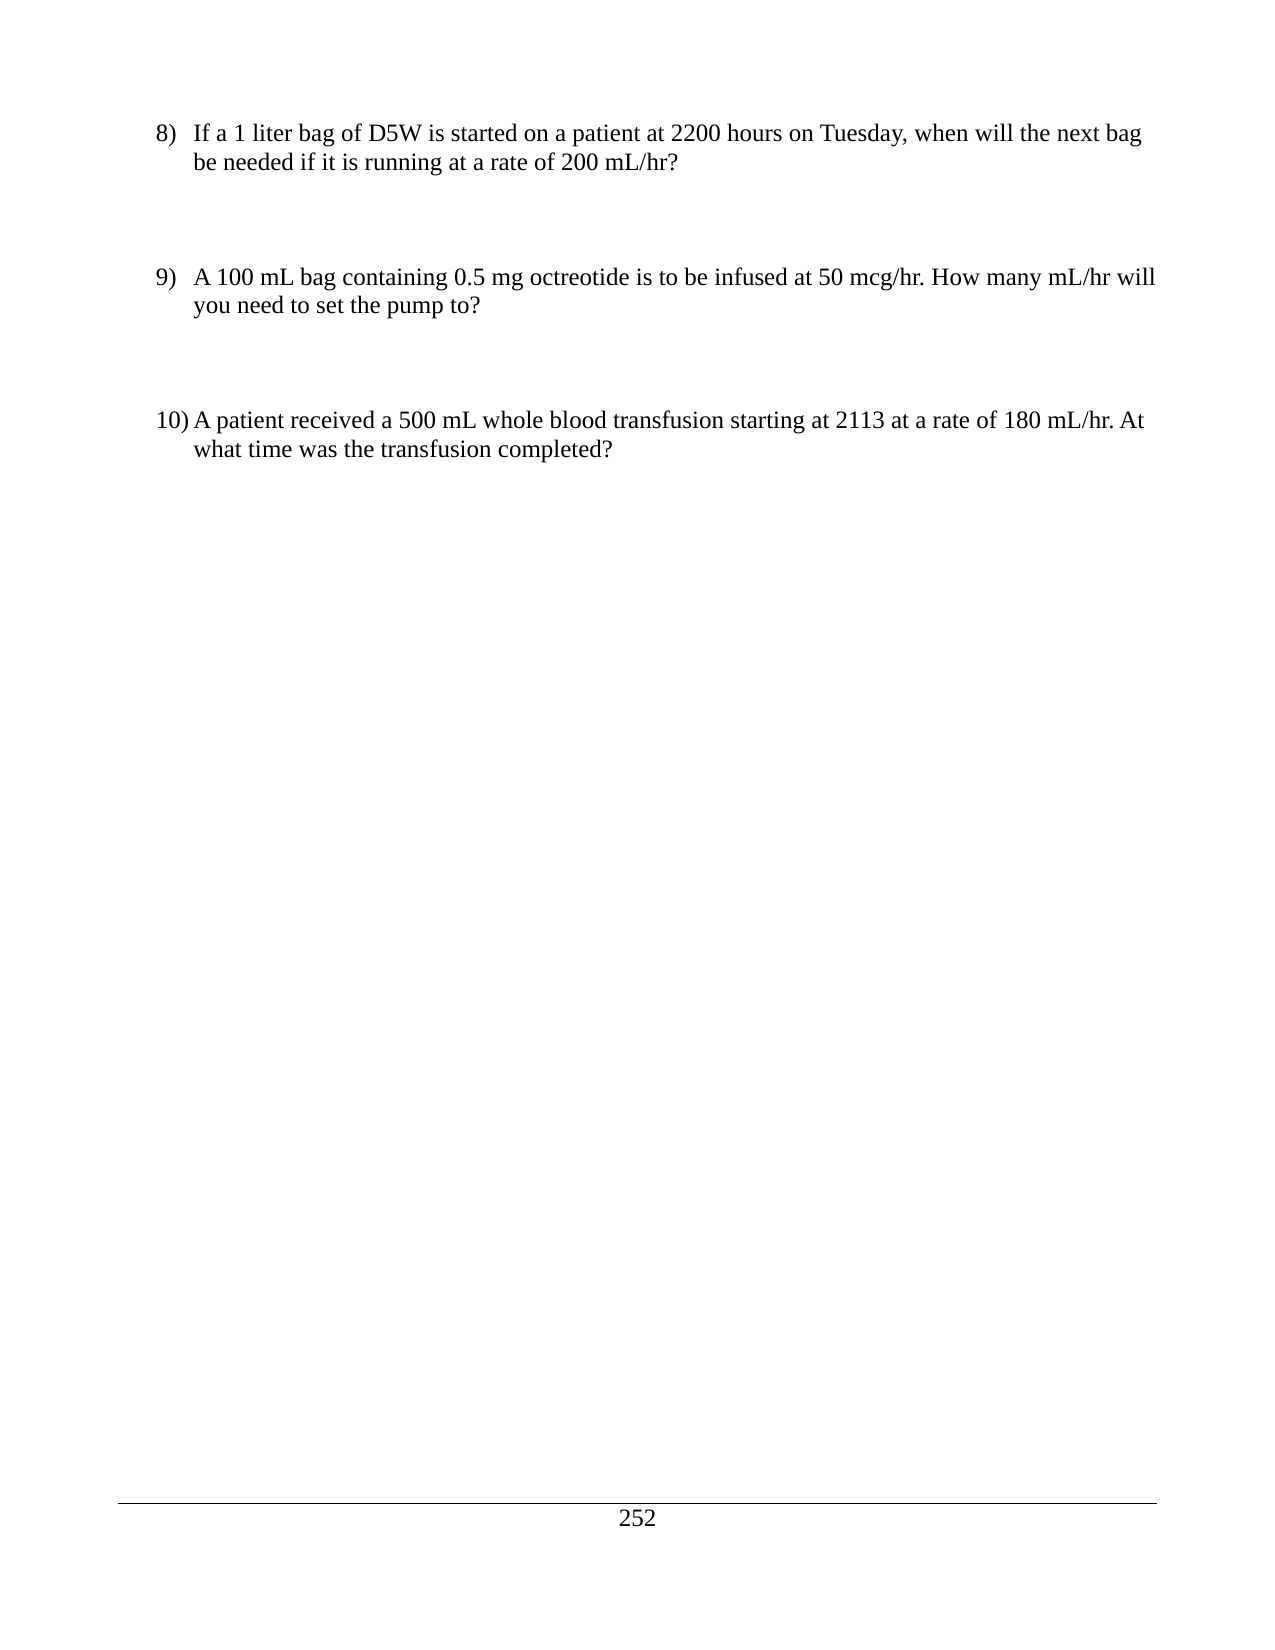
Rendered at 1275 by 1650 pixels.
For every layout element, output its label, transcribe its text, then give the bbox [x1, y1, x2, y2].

list If a 1 liter bag of D5W is started on a patient at 2200 hours on Tuesday, when will the next bag be needed if it is running at a rate of 200 mL/hr? [156, 118, 1157, 176]
list A patient received a 500 mL whole blood transfusion starting at 2113 at a rate of 180 mL/hr. At what time was the transfusion completed? [156, 406, 1157, 463]
list A 100 mL bag containing 0.5 mg octreotide is to be infused at 50 mcg/hr. How many mL/hr will you need to set the pump to? [156, 262, 1157, 319]
